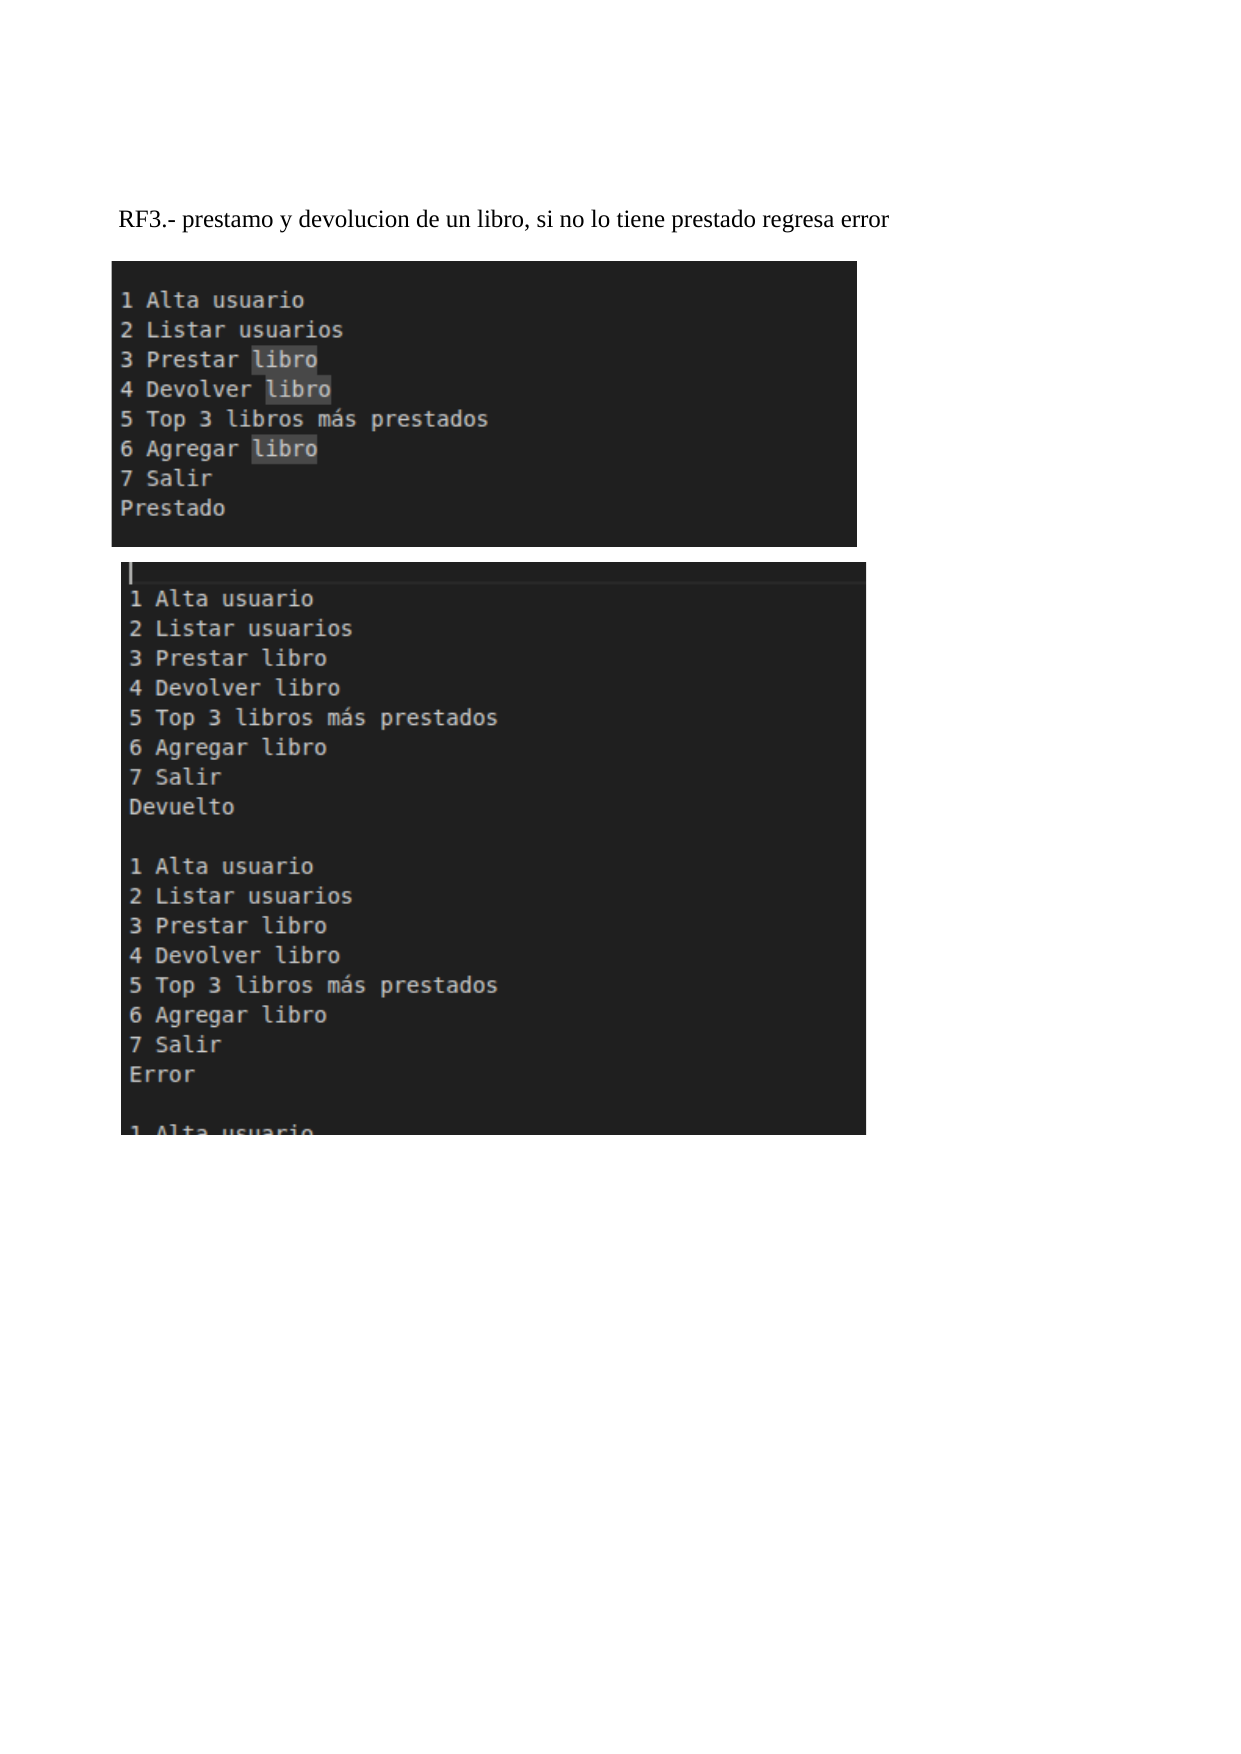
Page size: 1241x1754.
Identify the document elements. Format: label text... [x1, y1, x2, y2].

picture [121, 562, 867, 1135]
text RF3.- prestamo y devolucion de un libro, si no lo tiene prestado regresa error [118, 204, 1122, 233]
picture [111, 261, 857, 547]
